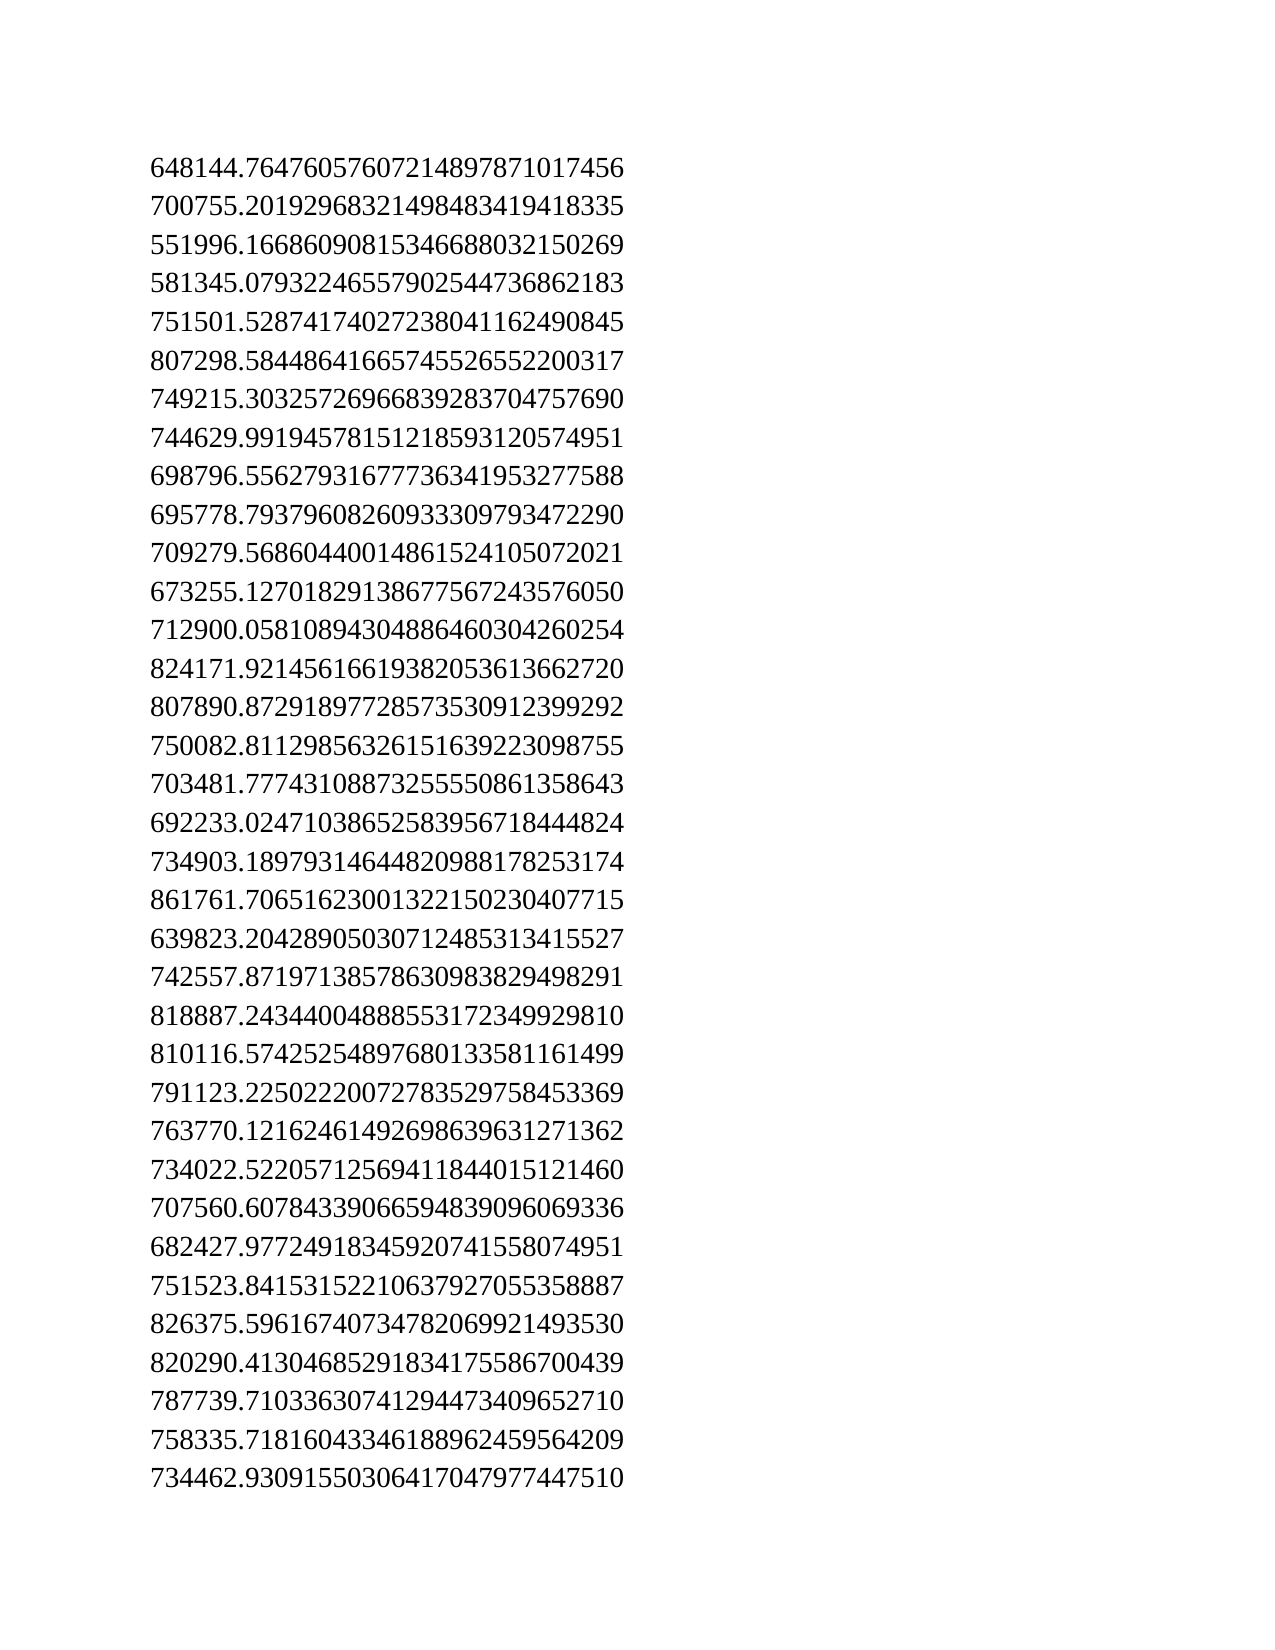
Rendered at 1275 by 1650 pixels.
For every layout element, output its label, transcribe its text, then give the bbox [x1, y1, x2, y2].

text 695778.79379608260933309793472290 [150, 497, 1125, 530]
text 751523.84153152210637927055358887 [150, 1268, 1125, 1301]
text 744629.99194578151218593120574951 [150, 420, 1125, 453]
text 826375.59616740734782069921493530 [150, 1306, 1125, 1340]
text 692233.02471038652583956718444824 [150, 805, 1125, 839]
text 581345.07932246557902544736862183 [150, 266, 1125, 299]
text 751501.52874174027238041162490845 [150, 304, 1125, 338]
text 707560.60784339066594839096069336 [150, 1191, 1125, 1224]
text 758335.71816043346188962459564209 [150, 1422, 1125, 1455]
text 749215.30325726966839283704757690 [150, 381, 1125, 415]
text 734022.52205712569411844015121460 [150, 1152, 1125, 1186]
text 709279.56860440014861524105072021 [150, 535, 1125, 569]
text 807890.87291897728573530912399292 [150, 689, 1125, 723]
text 818887.24344004888553172349929810 [150, 998, 1125, 1031]
text 861761.70651623001322150230407715 [150, 882, 1125, 916]
text 810116.57425254897680133581161499 [150, 1036, 1125, 1070]
text 750082.81129856326151639223098755 [150, 728, 1125, 762]
text 807298.58448641665745526552200317 [150, 343, 1125, 376]
text 787739.71033630741294473409652710 [150, 1383, 1125, 1417]
text 703481.77743108873255550861358643 [150, 767, 1125, 800]
text 791123.22502220072783529758453369 [150, 1075, 1125, 1108]
text 742557.87197138578630983829498291 [150, 959, 1125, 993]
text 763770.12162461492698639631271362 [150, 1113, 1125, 1147]
text 698796.55627931677736341953277588 [150, 458, 1125, 492]
text 824171.92145616619382053613662720 [150, 651, 1125, 684]
text 820290.41304685291834175586700439 [150, 1345, 1125, 1378]
text 682427.97724918345920741558074951 [150, 1229, 1125, 1263]
text 551996.16686090815346688032150269 [150, 227, 1125, 261]
text 734903.18979314644820988178253174 [150, 844, 1125, 877]
text 700755.20192968321498483419418335 [150, 188, 1125, 222]
text 712900.05810894304886460304260254 [150, 612, 1125, 646]
text 734462.93091550306417047977447510 [150, 1460, 1125, 1494]
text 673255.12701829138677567243576050 [150, 574, 1125, 607]
text 648144.76476057607214897871017456 [150, 150, 1125, 183]
text 639823.20428905030712485313415527 [150, 921, 1125, 954]
